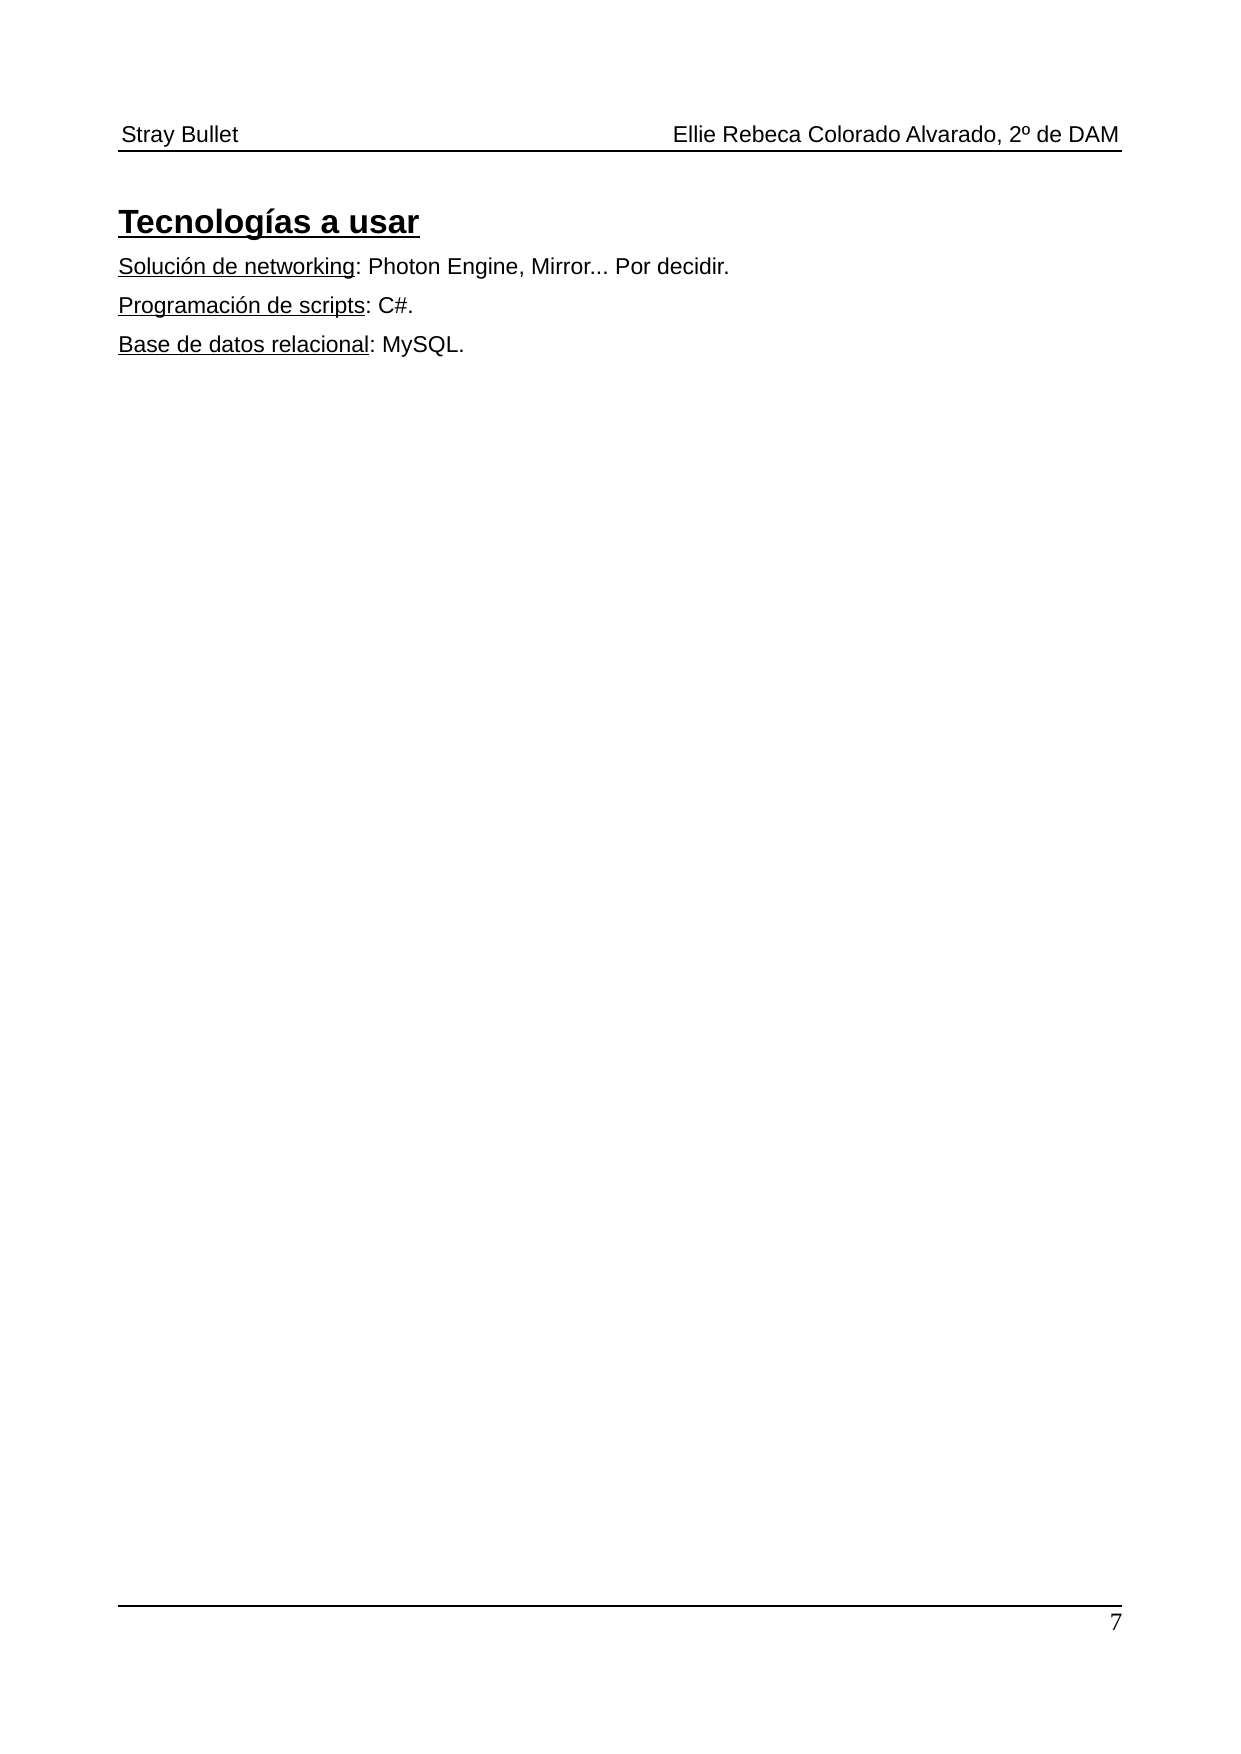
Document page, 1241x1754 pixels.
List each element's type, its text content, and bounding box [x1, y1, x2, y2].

text Programación de scripts: C#. [118, 292, 1122, 318]
text Solución de networking: Photon Engine, Mirror... Por decidir. [118, 253, 1122, 279]
text Base de datos relacional: MySQL. [118, 331, 1122, 357]
subtitle Tecnologías a usar [118, 202, 1122, 241]
